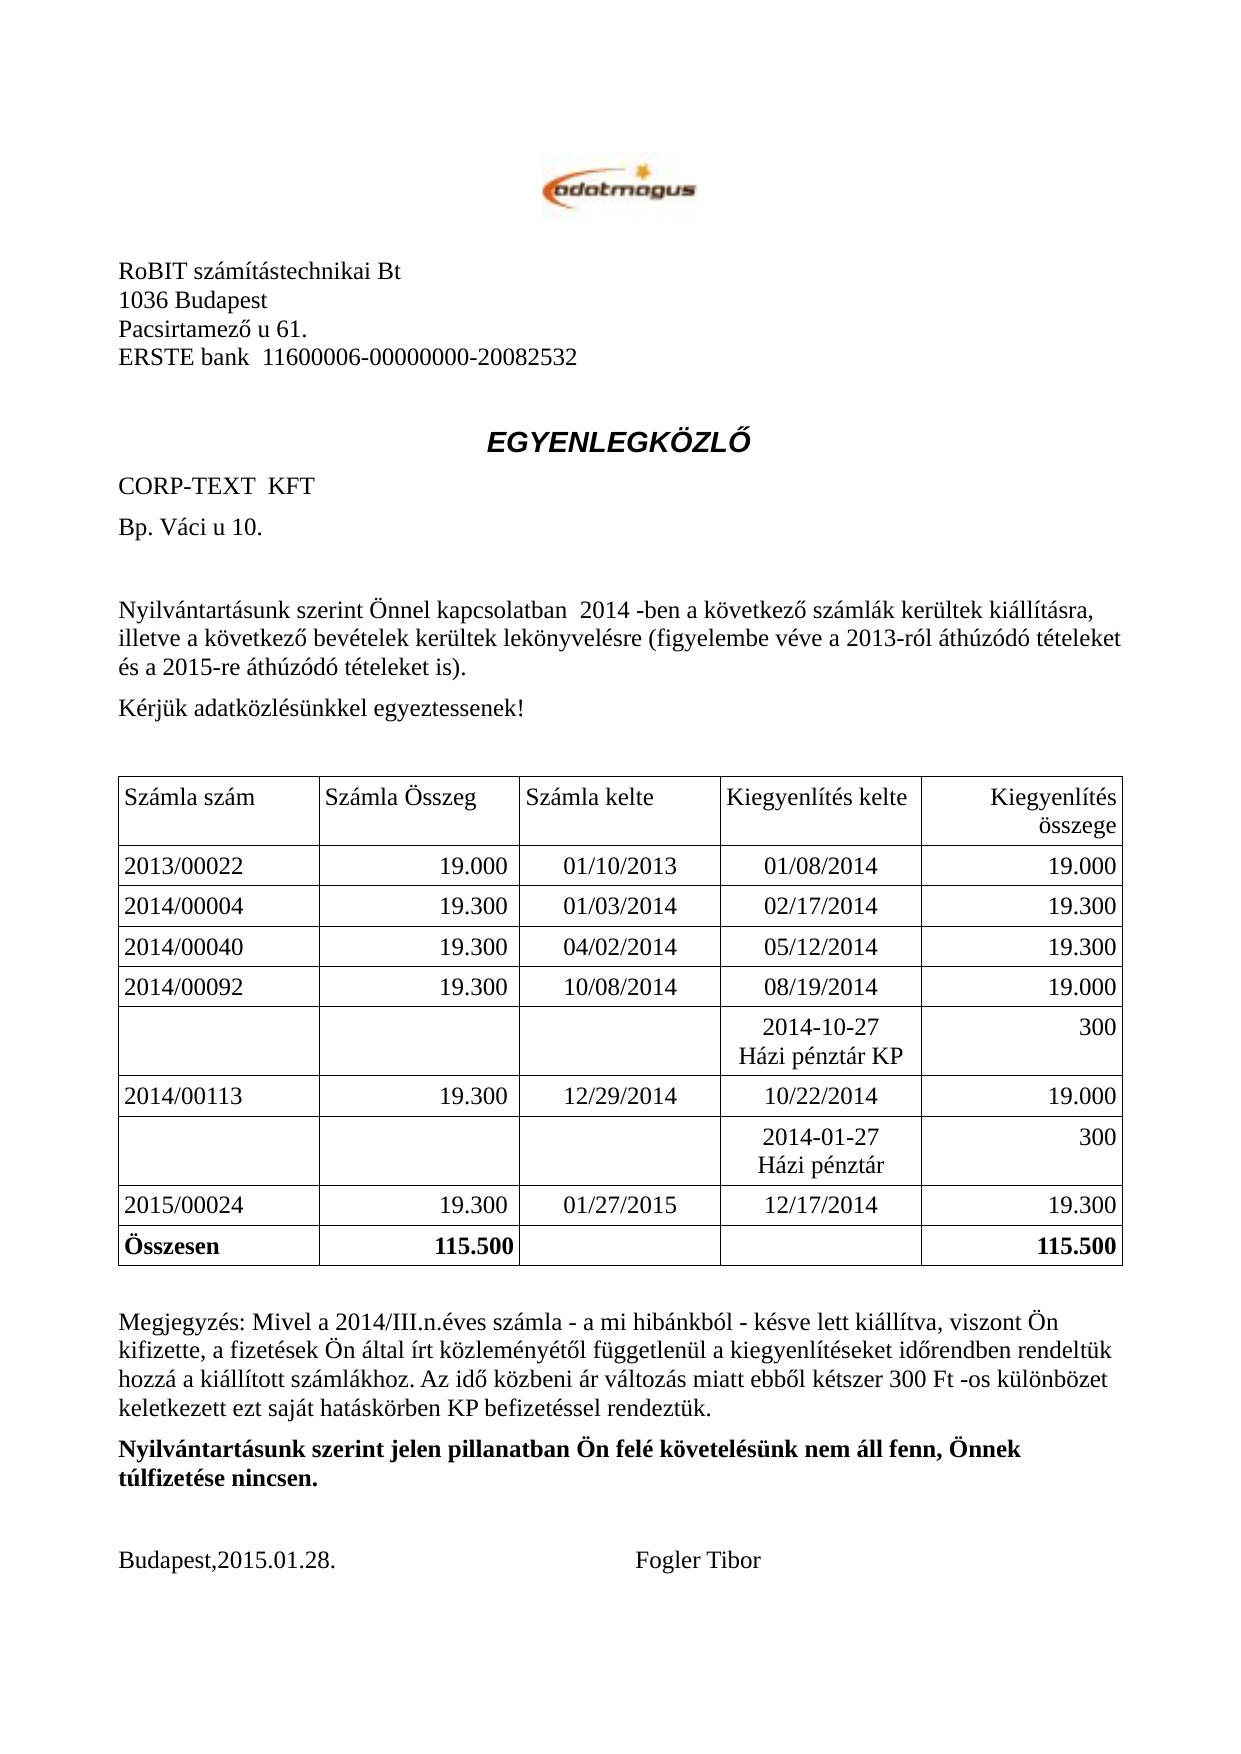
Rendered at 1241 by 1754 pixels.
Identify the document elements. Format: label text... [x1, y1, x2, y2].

table_cell 2014-05-12 [721, 927, 921, 966]
table_cell 2014-02-17 [721, 886, 921, 926]
picture [542, 152, 699, 228]
table_cell 300 [922, 1117, 1122, 1185]
table_cell 115.500 [922, 1226, 1122, 1265]
table_cell [119, 1007, 319, 1075]
text Pacsirtamező u 61. [118, 314, 1122, 342]
table_cell 115.500 [320, 1226, 519, 1265]
text 1036 Budapest [118, 285, 1122, 314]
text RoBIT számítástechnikai Bt [118, 256, 1122, 285]
table_cell 19.300 [320, 927, 519, 966]
table_header Kiegyenlítés kelte [721, 777, 921, 845]
table_cell 2014-10-08 [520, 967, 720, 1006]
table_cell 2015-01-27 [520, 1186, 720, 1225]
table_cell Összesen [119, 1226, 319, 1265]
text Megjegyzés: Mivel a 2014/III.n.éves számla - a mi hibánkból - késve lett kiállítva, viszont Ön kifizette, a fizetések Ön által írt közleményétől függetlenül a kiegyenlítéseket időrendben rendeltük hozzá a kiállított számlákhoz. Az idő közbeni ár változás miatt ebből kétszer 300 Ft -os különbözet keletkezett ezt saját hatáskörben KP befizetéssel rendeztük. [118, 1307, 1122, 1422]
table_cell [721, 1226, 921, 1265]
table_cell 2014-01-08 [721, 846, 921, 885]
table_cell 2014-12-17 [721, 1186, 921, 1225]
table_cell 2014-01-03 [520, 886, 720, 926]
text ERSTE bank 11600006-00000000-20082532 [118, 342, 1122, 371]
table_cell 19.000 [922, 1076, 1122, 1116]
table_cell 19.300 [922, 886, 1122, 926]
table_cell 2014/00040 [119, 927, 319, 966]
table_cell 19.000 [922, 967, 1122, 1006]
table_cell 2014-12-29 [520, 1076, 720, 1116]
table_cell 2015/00024 [119, 1186, 319, 1225]
table_cell 300 [922, 1007, 1122, 1075]
table_cell 2014-10-22 [721, 1076, 921, 1116]
table_cell 19.300 [320, 886, 519, 926]
table_cell [520, 1007, 720, 1075]
table_cell 19.000 [320, 846, 519, 885]
table_header Számla Összeg [320, 777, 519, 845]
table_cell [119, 1117, 319, 1185]
table_cell [520, 1226, 720, 1265]
text Bp. Váci u 10. [118, 512, 1122, 541]
table_cell 2014-10-27 Házi pénztár KP [721, 1007, 921, 1075]
table_cell 2014-08-19 [721, 967, 921, 1006]
table_header Kiegyenlítés összege [922, 777, 1122, 845]
subtitle EGYENLEGKÖZLŐ [118, 425, 1122, 458]
text Nyilvántartásunk szerint Önnel kapcsolatban 2014 -ben a következő számlák kerültek kiállításra, illetve a következő bevételek kerültek lekönyvelésre (figyelembe véve a 2013-ról áthúzódó tételeket és a 2015-re áthúzódó tételeket is). [118, 595, 1122, 681]
table_cell 2013/00022 [119, 846, 319, 885]
table_cell 19.300 [320, 1186, 519, 1225]
table_cell 19.300 [922, 927, 1122, 966]
table_cell 19.300 [320, 967, 519, 1006]
table_cell 2014/00004 [119, 886, 319, 926]
table_cell 2014/00092 [119, 967, 319, 1006]
table_cell [520, 1117, 720, 1185]
table_cell 19.000 [922, 846, 1122, 885]
text Budapest,2015.01.28. Fogler Tibor [118, 1546, 1122, 1574]
table_cell [320, 1117, 519, 1185]
table_cell 19.300 [922, 1186, 1122, 1225]
table_cell 2013-01-10 [520, 846, 720, 885]
text Nyilvántartásunk szerint jelen pillanatban Ön felé követelésünk nem áll fenn, Önnek túlfizetése nincsen. [118, 1434, 1122, 1492]
table_cell [320, 1007, 519, 1075]
table_cell 2014-01-27 Házi pénztár [721, 1117, 921, 1185]
table_cell 2014/00113 [119, 1076, 319, 1116]
table_header Számla szám [119, 777, 319, 845]
table_header Számla kelte [520, 777, 720, 845]
table_cell 2014-04-02 [520, 927, 720, 966]
table_cell 19.300 [320, 1076, 519, 1116]
text Kérjük adatközlésünkkel egyeztessenek! [118, 693, 1122, 722]
text CORP-TEXT KFT [118, 471, 1122, 500]
